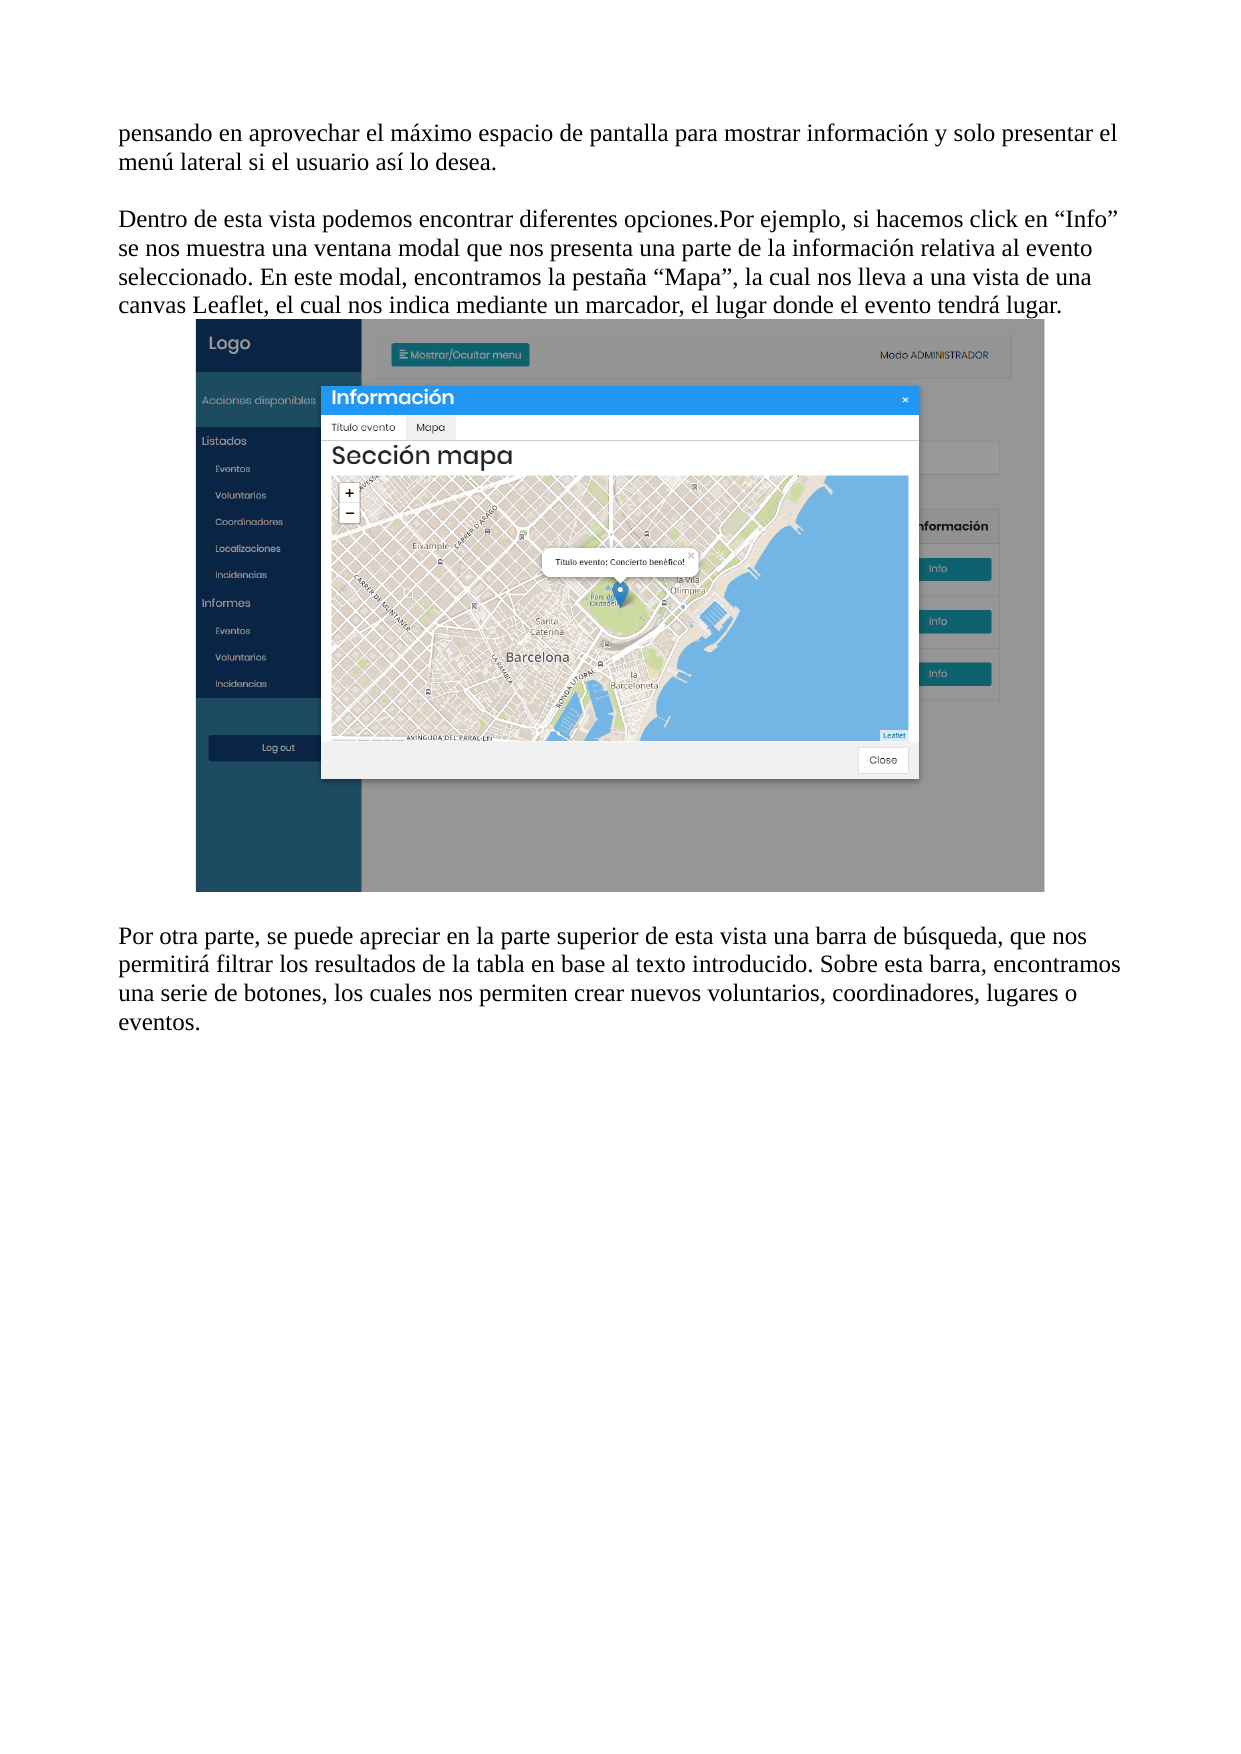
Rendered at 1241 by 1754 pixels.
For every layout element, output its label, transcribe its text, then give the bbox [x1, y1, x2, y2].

picture [195, 319, 1045, 892]
text pensando en aprovechar el máximo espacio de pantalla para mostrar información y solo presentar el menú lateral si el usuario así lo desea. [118, 118, 1122, 176]
text Por otra parte, se puede apreciar en la parte superior de esta vista una barra de búsqueda, que nos permitirá filtrar los resultados de la tabla en base al texto introducido. Sobre esta barra, encontramos una serie de botones, los cuales nos permiten crear nuevos voluntarios, coordinadores, lugares o eventos. [118, 921, 1122, 1036]
text Dentro de esta vista podemos encontrar diferentes opciones.Por ejemplo, si hacemos click en “Info” se nos muestra una ventana modal que nos presenta una parte de la información relativa al evento seleccionado. En este modal, encontramos la pestaña “Mapa”, la cual nos lleva a una vista de una canvas Leaflet, el cual nos indica mediante un marcador, el lugar donde el evento tendrá lugar. [118, 204, 1122, 319]
